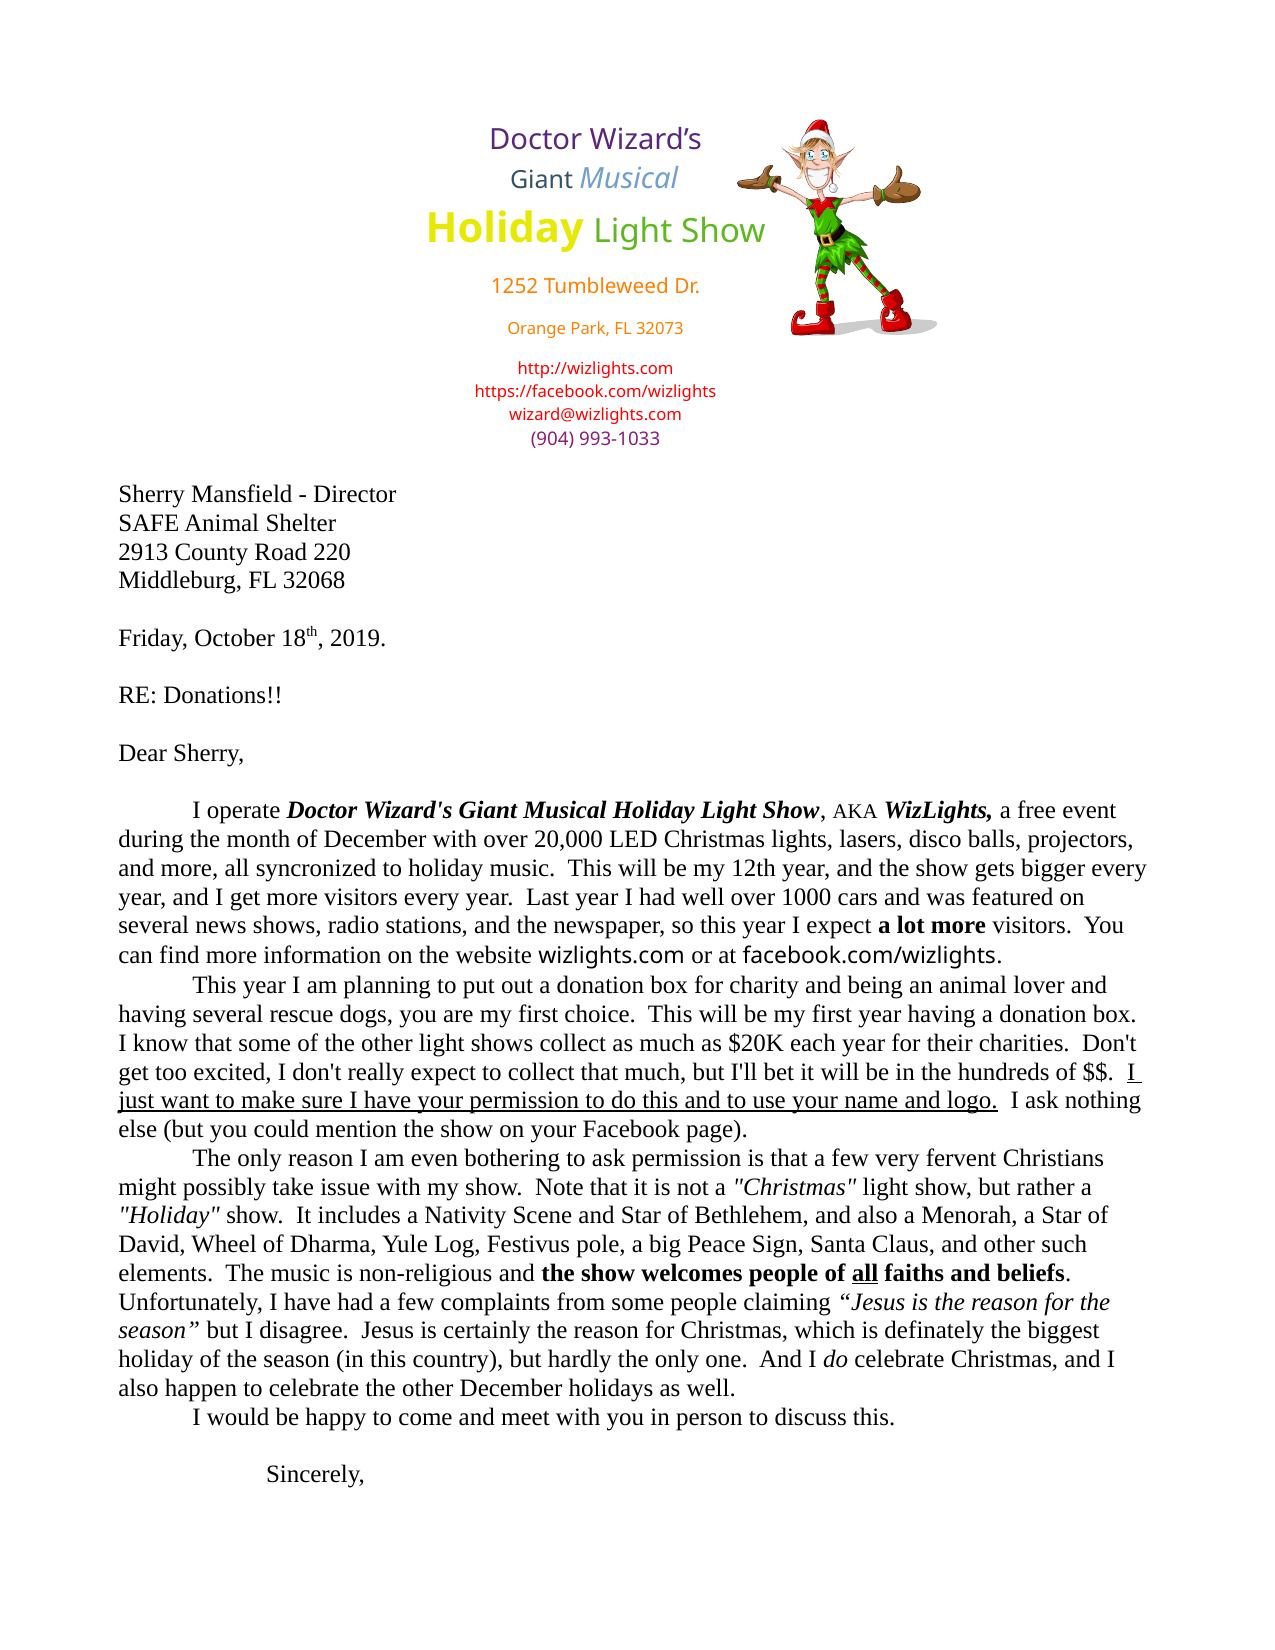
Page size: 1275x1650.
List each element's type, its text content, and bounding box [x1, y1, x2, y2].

text Friday, October 18th, 2019. [118, 623, 1157, 652]
text Giant Musical [118, 158, 818, 197]
text [871, 271, 1073, 300]
text Middleburg, FL 32068 [118, 565, 1157, 594]
text Holiday Light Show [118, 197, 819, 254]
text This year I am planning to put out a donation box for charity and being an animal lover and having several rescue dogs, you are my first choice. This will be my first year having a donation box. I know that some of the other light shows collect as much as $20K each year for their charities. Don't get too excited, I don't really expect to collect that much, but I'll bet it will be in the hundreds of $$. I just want to make sure I have your permission to do this and to use your name and logo. I ask nothing else (but you could mention the show on your Facebook page). [118, 970, 1157, 1143]
text I operate Doctor Wizard's Giant Musical Holiday Light Show, AKA WizLights, a free event during the month of December with over 20,000 LED Christmas lights, lasers, disco balls, projectors, and more, all syncronized to holiday music. This will be my 12th year, and the show gets bigger every year, and I get more visitors every year. Last year I had well over 1000 cars and was featured on several news shows, radio stations, and the newspaper, so this year I expect a lot more visitors. You can find more information on the website wizlights.com or at facebook.com/wizlights. [118, 795, 1157, 970]
text SAFE Animal Shelter [118, 508, 1157, 537]
text 2913 County Road 220 [118, 537, 1157, 565]
text 1252 Tumbleweed Dr. [118, 271, 820, 300]
text Sherry Mansfield - Director [118, 479, 1157, 508]
text [823, 158, 1073, 197]
text RE: Donations!! [118, 680, 1157, 709]
text Doctor Wizard’s [118, 118, 1073, 158]
text I would be happy to come and meet with you in person to discuss this. [118, 1402, 1157, 1430]
text (904) 993-1033 [118, 425, 1073, 450]
text wizard@wizlights.com [118, 402, 1073, 425]
text Sincerely, [118, 1459, 1157, 1488]
text [826, 271, 882, 300]
text [836, 197, 1073, 254]
text The only reason I am even bothering to ask permission is that a few very fervent Christians might possibly take issue with my show. Note that it is not a "Christmas" light show, but rather a "Holiday" show. It includes a Nativity Scene and Star of Bethlehem, and also a Menorah, a Star of David, Wheel of Dharma, Yule Log, Festivus pole, a big Peace Sign, Santa Claus, and other such elements. The music is non-religious and the show welcomes people of all faiths and beliefs. Unfortunately, I have had a few complaints from some people claiming “Jesus is the reason for the season” but I disagree. Jesus is certainly the reason for Christmas, which is definately the biggest holiday of the season (in this country), but hardly the only one. And I do celebrate Christmas, and I also happen to celebrate the other December holidays as well. [118, 1143, 1157, 1402]
text http://wizlights.com [118, 357, 1073, 379]
text Dear Sherry, [118, 738, 1157, 767]
text https://facebook.com/wizlights [118, 379, 1073, 402]
text Orange Park, FL 32073 [118, 317, 1073, 339]
